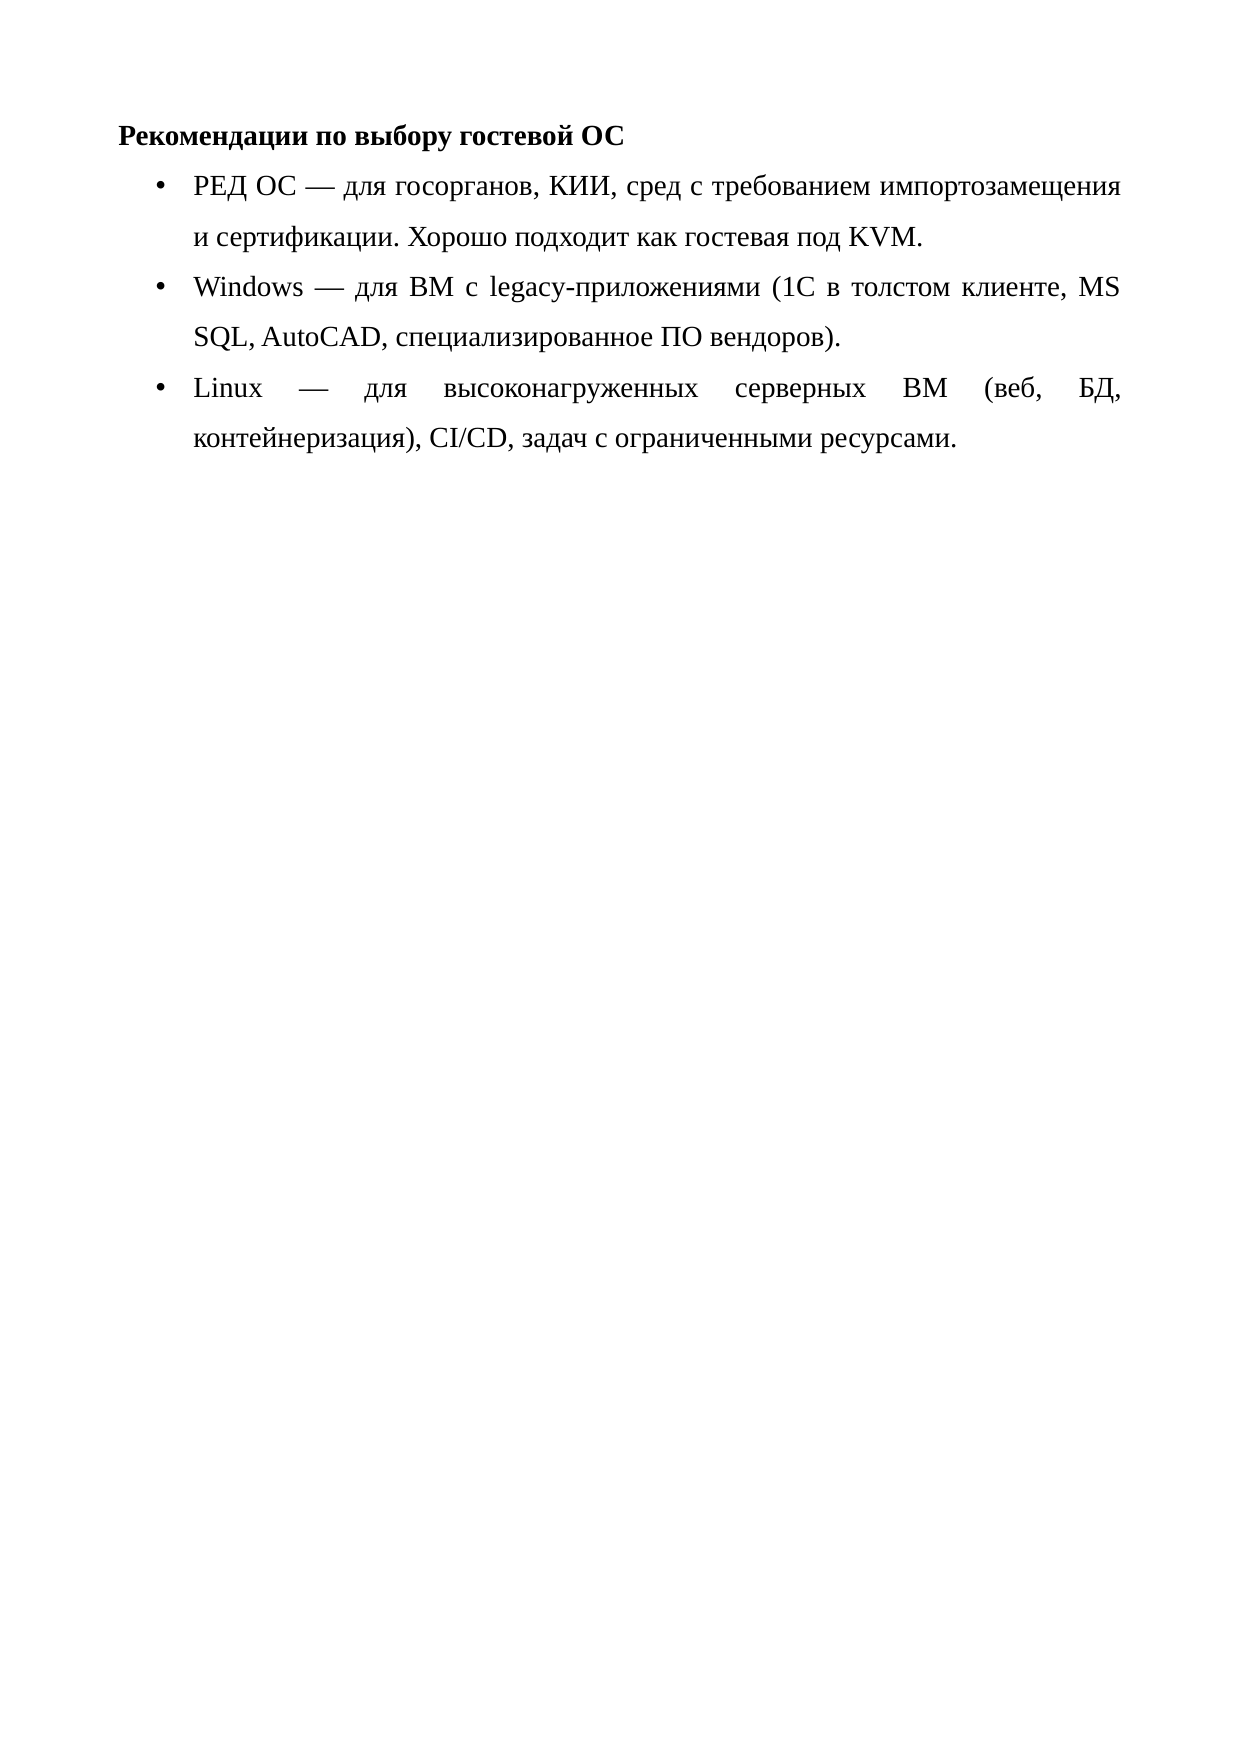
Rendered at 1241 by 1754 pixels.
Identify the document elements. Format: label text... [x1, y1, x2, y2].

list РЕД ОС — для госорганов, КИИ, сред с требованием импортозамещения и сертификации. Хорошо подходит как гостевая под KVM. [156, 168, 1122, 252]
list Windows — для ВМ с legacy-приложениями (1С в толстом клиенте, MS SQL, AutoCAD, специализированное ПО вендоров). [156, 269, 1122, 353]
text Рекомендации по выбору гостевой ОС [118, 118, 1122, 152]
list Linux — для высоконагруженных серверных ВМ (веб, БД, контейнеризация), CI/CD, задач с ограниченными ресурсами. [156, 370, 1122, 454]
